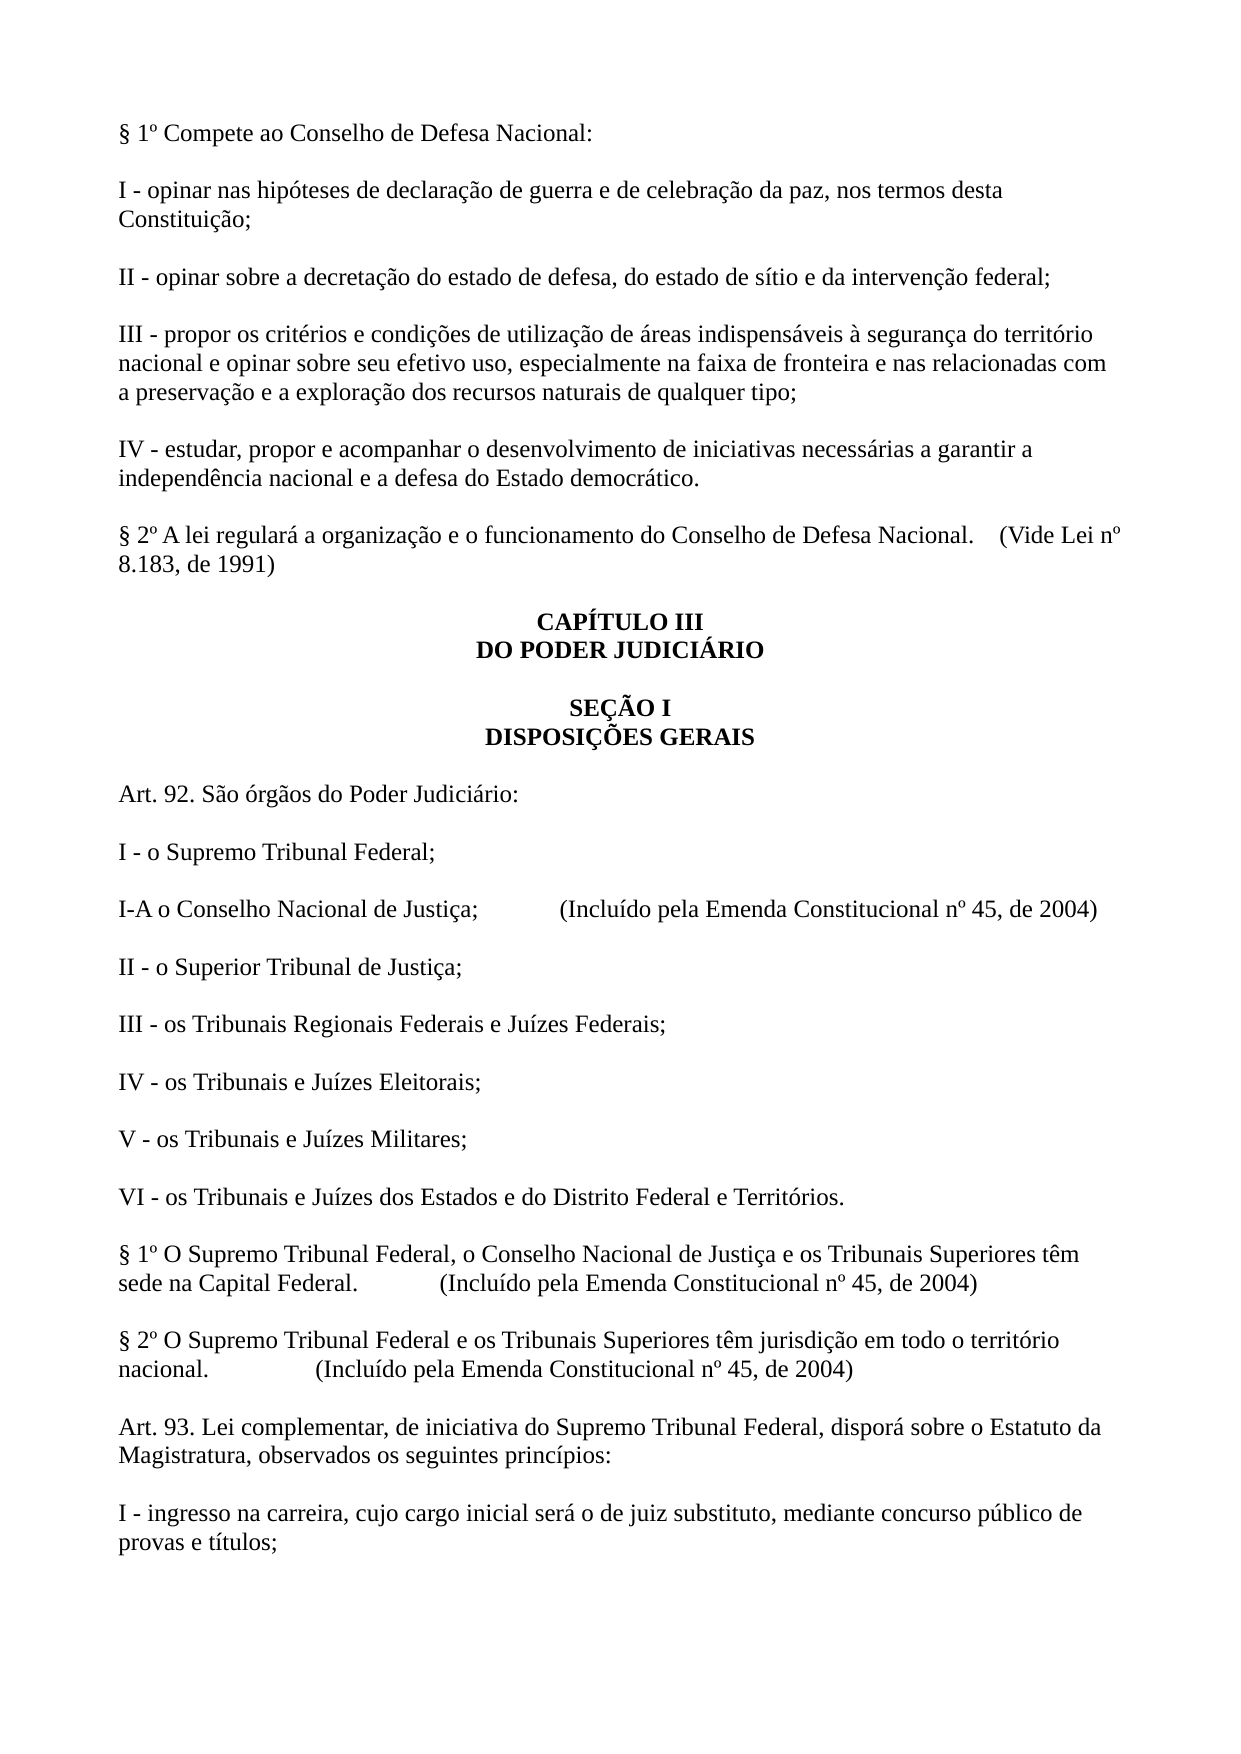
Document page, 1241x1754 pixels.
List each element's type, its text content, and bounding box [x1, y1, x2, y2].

text § 1º Compete ao Conselho de Defesa Nacional: [118, 118, 1122, 147]
text III - os Tribunais Regionais Federais e Juízes Federais; [118, 1009, 1122, 1038]
text I-A o Conselho Nacional de Justiça; (Incluído pela Emenda Constitucional nº 45, de 2004) [118, 894, 1122, 923]
text CAPÍTULO III [118, 607, 1122, 636]
text I - opinar nas hipóteses de declaração de guerra e de celebração da paz, nos termos desta Constituição; [118, 176, 1122, 233]
text § 2º A lei regulará a organização e o funcionamento do Conselho de Defesa Nacional. (Vide Lei nº 8.183, de 1991) [118, 521, 1122, 578]
text I - ingresso na carreira, cujo cargo inicial será o de juiz substituto, mediante concurso público de provas e títulos; [118, 1498, 1122, 1556]
text IV - os Tribunais e Juízes Eleitorais; [118, 1067, 1122, 1096]
text SEÇÃO I [118, 693, 1122, 722]
text DO PODER JUDICIÁRIO [118, 636, 1122, 664]
text Art. 92. São órgãos do Poder Judiciário: [118, 779, 1122, 808]
text § 1º O Supremo Tribunal Federal, o Conselho Nacional de Justiça e os Tribunais Superiores têm sede na Capital Federal. (Incluído pela Emenda Constitucional nº 45, de 2004) [118, 1239, 1122, 1297]
text DISPOSIÇÕES GERAIS [118, 722, 1122, 751]
text VI - os Tribunais e Juízes dos Estados e do Distrito Federal e Territórios. [118, 1182, 1122, 1211]
text III - propor os critérios e condições de utilização de áreas indispensáveis à segurança do território nacional e opinar sobre seu efetivo uso, especialmente na faixa de fronteira e nas relacionadas com a preservação e a exploração dos recursos naturais de qualquer tipo; [118, 319, 1122, 406]
text IV - estudar, propor e acompanhar o desenvolvimento de iniciativas necessárias a garantir a independência nacional e a defesa do Estado democrático. [118, 434, 1122, 492]
text II - o Superior Tribunal de Justiça; [118, 952, 1122, 981]
text Art. 93. Lei complementar, de iniciativa do Supremo Tribunal Federal, disporá sobre o Estatuto da Magistratura, observados os seguintes princípios: [118, 1412, 1122, 1469]
text V - os Tribunais e Juízes Militares; [118, 1124, 1122, 1153]
text I - o Supremo Tribunal Federal; [118, 837, 1122, 866]
text § 2º O Supremo Tribunal Federal e os Tribunais Superiores têm jurisdição em todo o território nacional. (Incluído pela Emenda Constitucional nº 45, de 2004) [118, 1326, 1122, 1383]
text II - opinar sobre a decretação do estado de defesa, do estado de sítio e da intervenção federal; [118, 262, 1122, 291]
